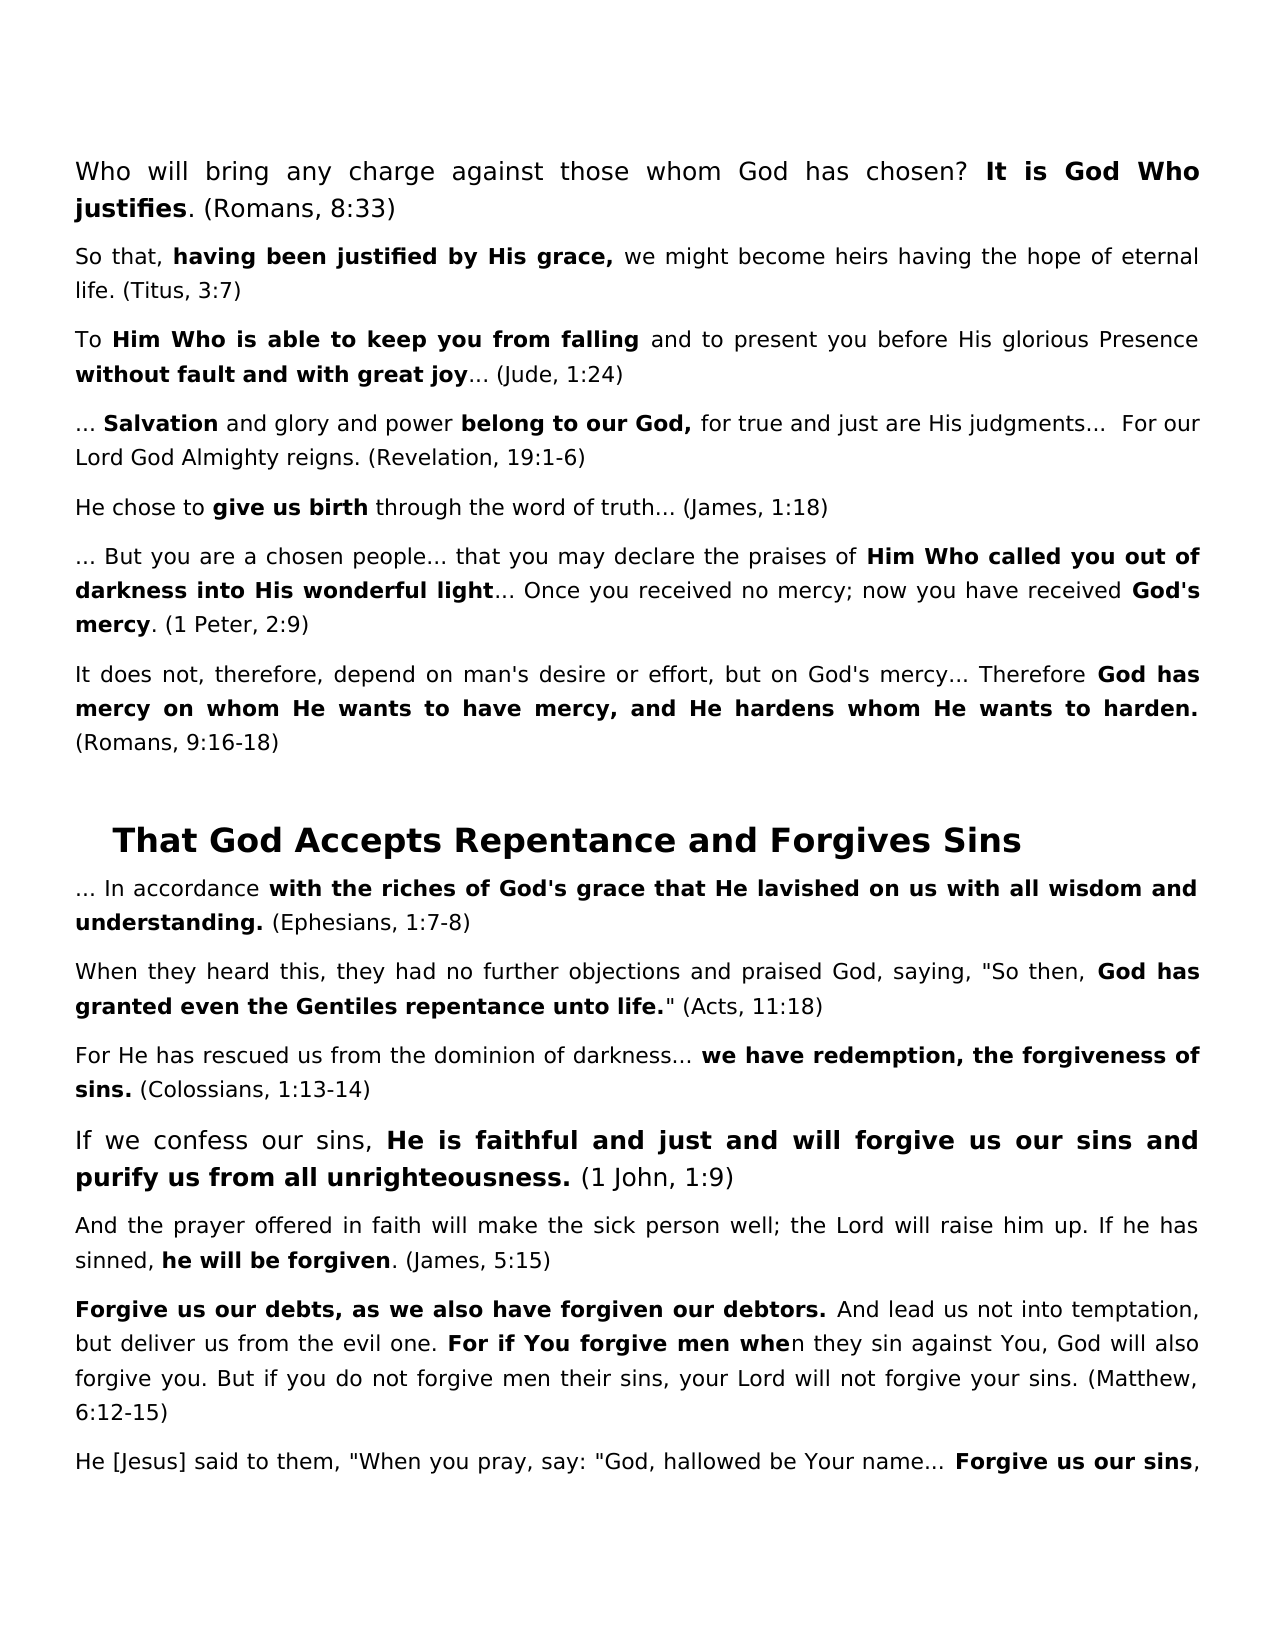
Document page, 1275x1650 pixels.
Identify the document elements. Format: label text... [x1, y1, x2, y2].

text And the prayer offered in faith will make the sick person well; the Lord will raise him up. If he has sinned, he will be forgiven. (James, 5:15) [75, 1206, 1200, 1275]
text He chose to give us birth through the word of truth... (James, 1:18) [75, 487, 1200, 522]
text To Him Who is able to keep you from falling and to present you before His glorious Presence without fault and with great joy... (Jude, 1:24) [75, 320, 1200, 389]
text Forgive us our debts, as we also have forgiven our debtors. And lead us not into temptation, but deliver us from the evil one. For if You forgive men when they sin against You, God will also forgive you. But if you do not forgive men their sins, your Lord will not forgive your sins. (Matthew, 6:12-15) [75, 1290, 1200, 1427]
text For He has rescued us from the dominion of darkness... we have redemption, the forgiveness of sins. (Colossians, 1:13-14) [75, 1036, 1200, 1104]
text It does not, therefore, depend on man's desire or effort, but on God's mercy... Therefore God has mercy on whom He wants to have mercy, and He hardens whom He wants to harden. (Romans, 9:16-18) [75, 654, 1200, 758]
subtitle That God Accepts Repentance and Forgives Sins [112, 822, 1200, 860]
text When they heard this, they had no further objections and praised God, saying, "So then, God has granted even the Gentiles repentance unto life." (Acts, 11:18) [75, 952, 1200, 1021]
text ... Salvation and glory and power belong to our God, for true and just are His judgments... For our Lord God Almighty reigns. (Revelation, 19:1-6) [75, 404, 1200, 473]
text So that, having been justified by His grace, we might become heirs having the hope of eternal life. (Titus, 3:7) [75, 237, 1200, 306]
text Who will bring any charge against those whom God has chosen? It is God Who justifies. (Romans, 8:33) [75, 150, 1200, 225]
text He [Jesus] said to them, "When you pray, say: "God, hallowed be Your name... Forgive us our sins, [75, 1442, 1200, 1476]
text If we confess our sins, He is faithful and just and will forgive us our sins and purify us from all unrighteousness. (1 John, 1:9) [75, 1119, 1200, 1194]
text ... In accordance with the riches of God's grace that He lavished on us with all wisdom and understanding. (Ephesians, 1:7-8) [75, 869, 1200, 937]
text ... But you are a chosen people... that you may declare the praises of Him Who called you out of darkness into His wonderful light... Once you received no mercy; now you have received God's mercy. (1 Peter, 2:9) [75, 537, 1200, 640]
